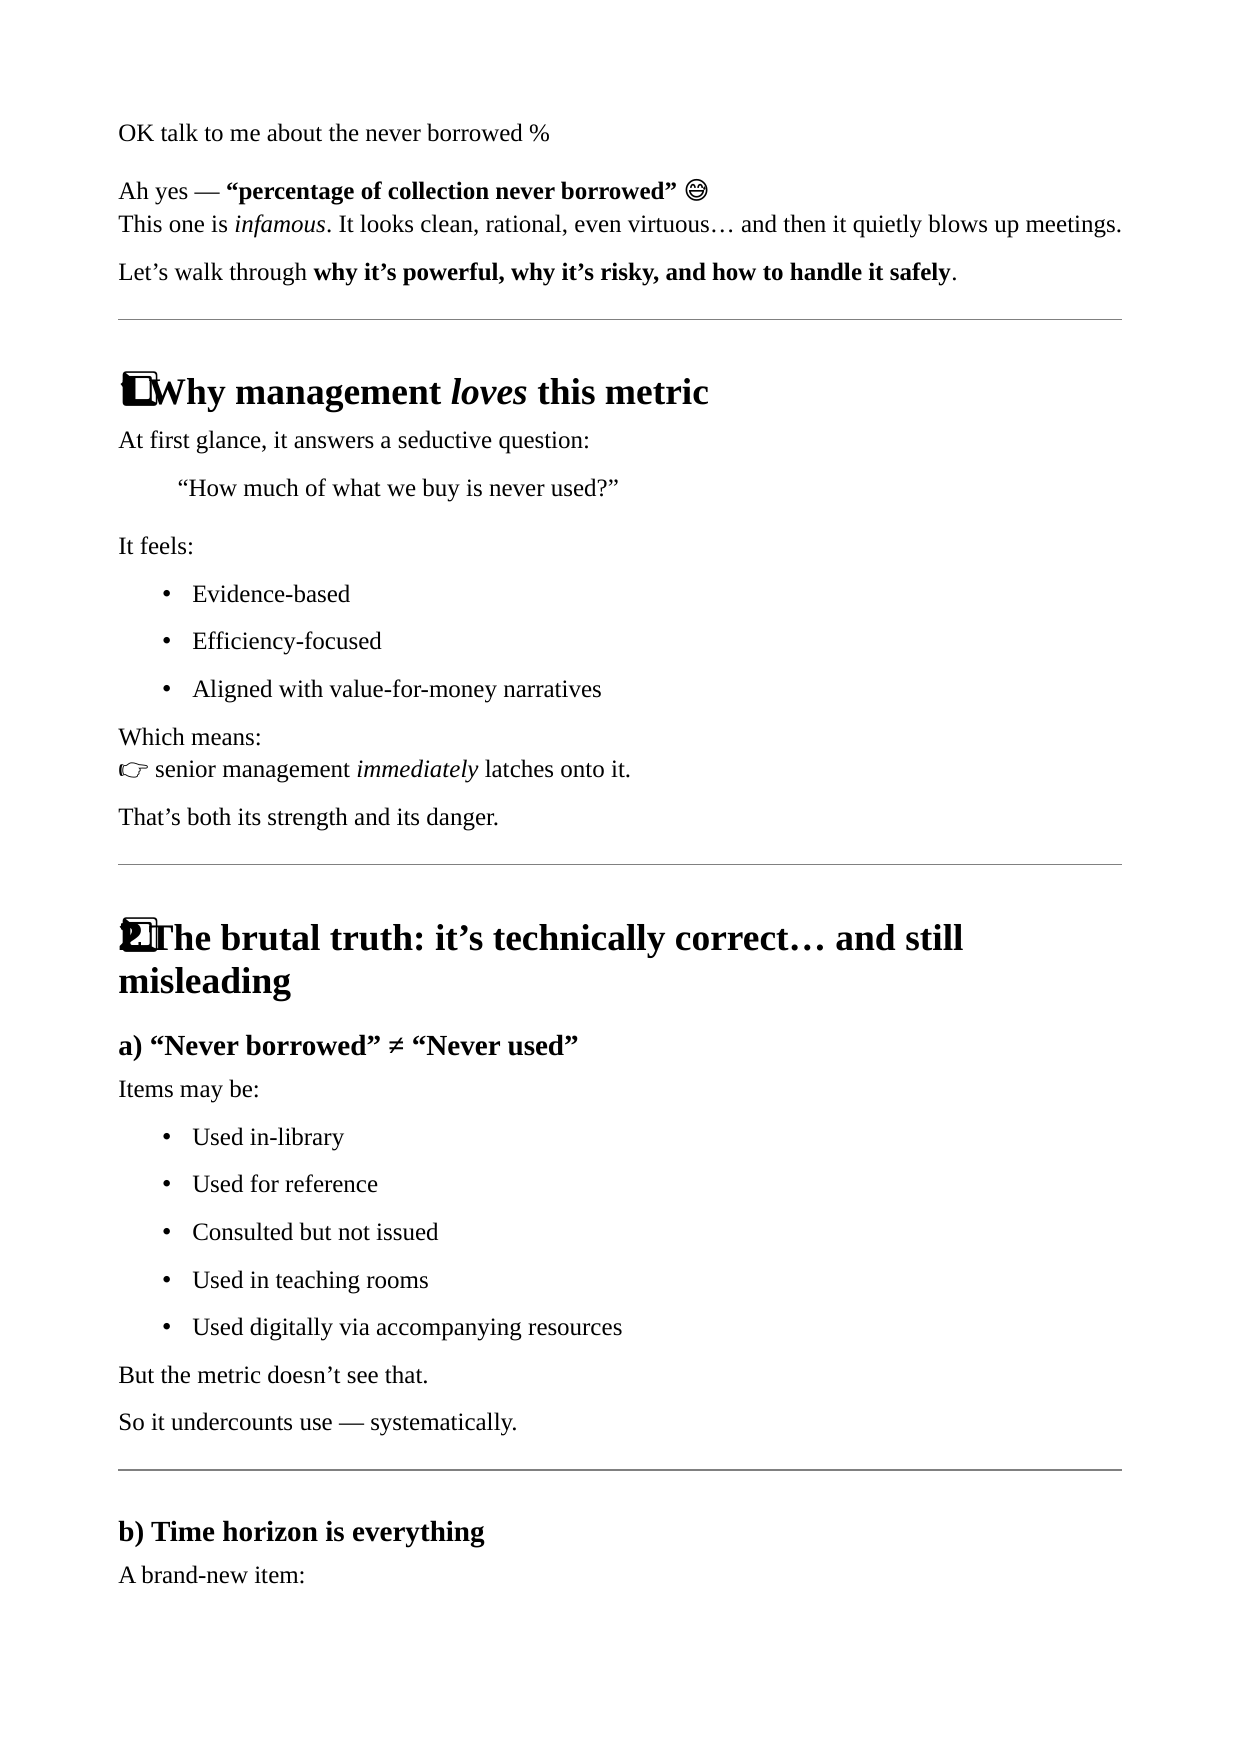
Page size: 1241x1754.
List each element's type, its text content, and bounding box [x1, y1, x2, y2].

list Consulted but not issued [162, 1217, 1122, 1246]
list Used in-library [162, 1122, 1122, 1151]
text It feels: [118, 531, 1122, 560]
list Used digitally via accompanying resources [162, 1312, 1122, 1341]
text Let’s walk through why it’s powerful, why it’s risky, and how to handle it safely. [118, 257, 1122, 286]
text So it undercounts use — systematically. [118, 1407, 1122, 1436]
text “How much of what we buy is never used?” [177, 473, 1063, 502]
text OK talk to me about the never borrowed % [118, 118, 1122, 147]
subtitle 1️⃣ Why management loves this metric [118, 370, 1122, 413]
text Ah yes — “percentage of collection never borrowed” 😅 This one is infamous. It looks clean, rational, even virtuous… and then it quietly blows up meetings. [118, 176, 1122, 238]
text That’s both its strength and its danger. [118, 802, 1122, 831]
list Efficiency-focused [162, 626, 1122, 655]
text But the metric doesn’t see that. [118, 1360, 1122, 1389]
text Items may be: [118, 1074, 1122, 1103]
list Used in teaching rooms [162, 1265, 1122, 1293]
text A brand-new item: [118, 1560, 1122, 1589]
list Evidence-based [162, 579, 1122, 607]
subtitle 2️⃣ The brutal truth: it’s technically correct… and still misleading [118, 915, 1122, 1001]
list Used for reference [162, 1169, 1122, 1198]
subtitle a) “Never borrowed” ≠ “Never used” [118, 1028, 1122, 1062]
text At first glance, it answers a seductive question: [118, 425, 1122, 454]
text Which means: 👉 senior management immediately latches onto it. [118, 722, 1122, 783]
subtitle b) Time horizon is everything [118, 1514, 1122, 1547]
list Aligned with value-for-money narratives [162, 674, 1122, 703]
